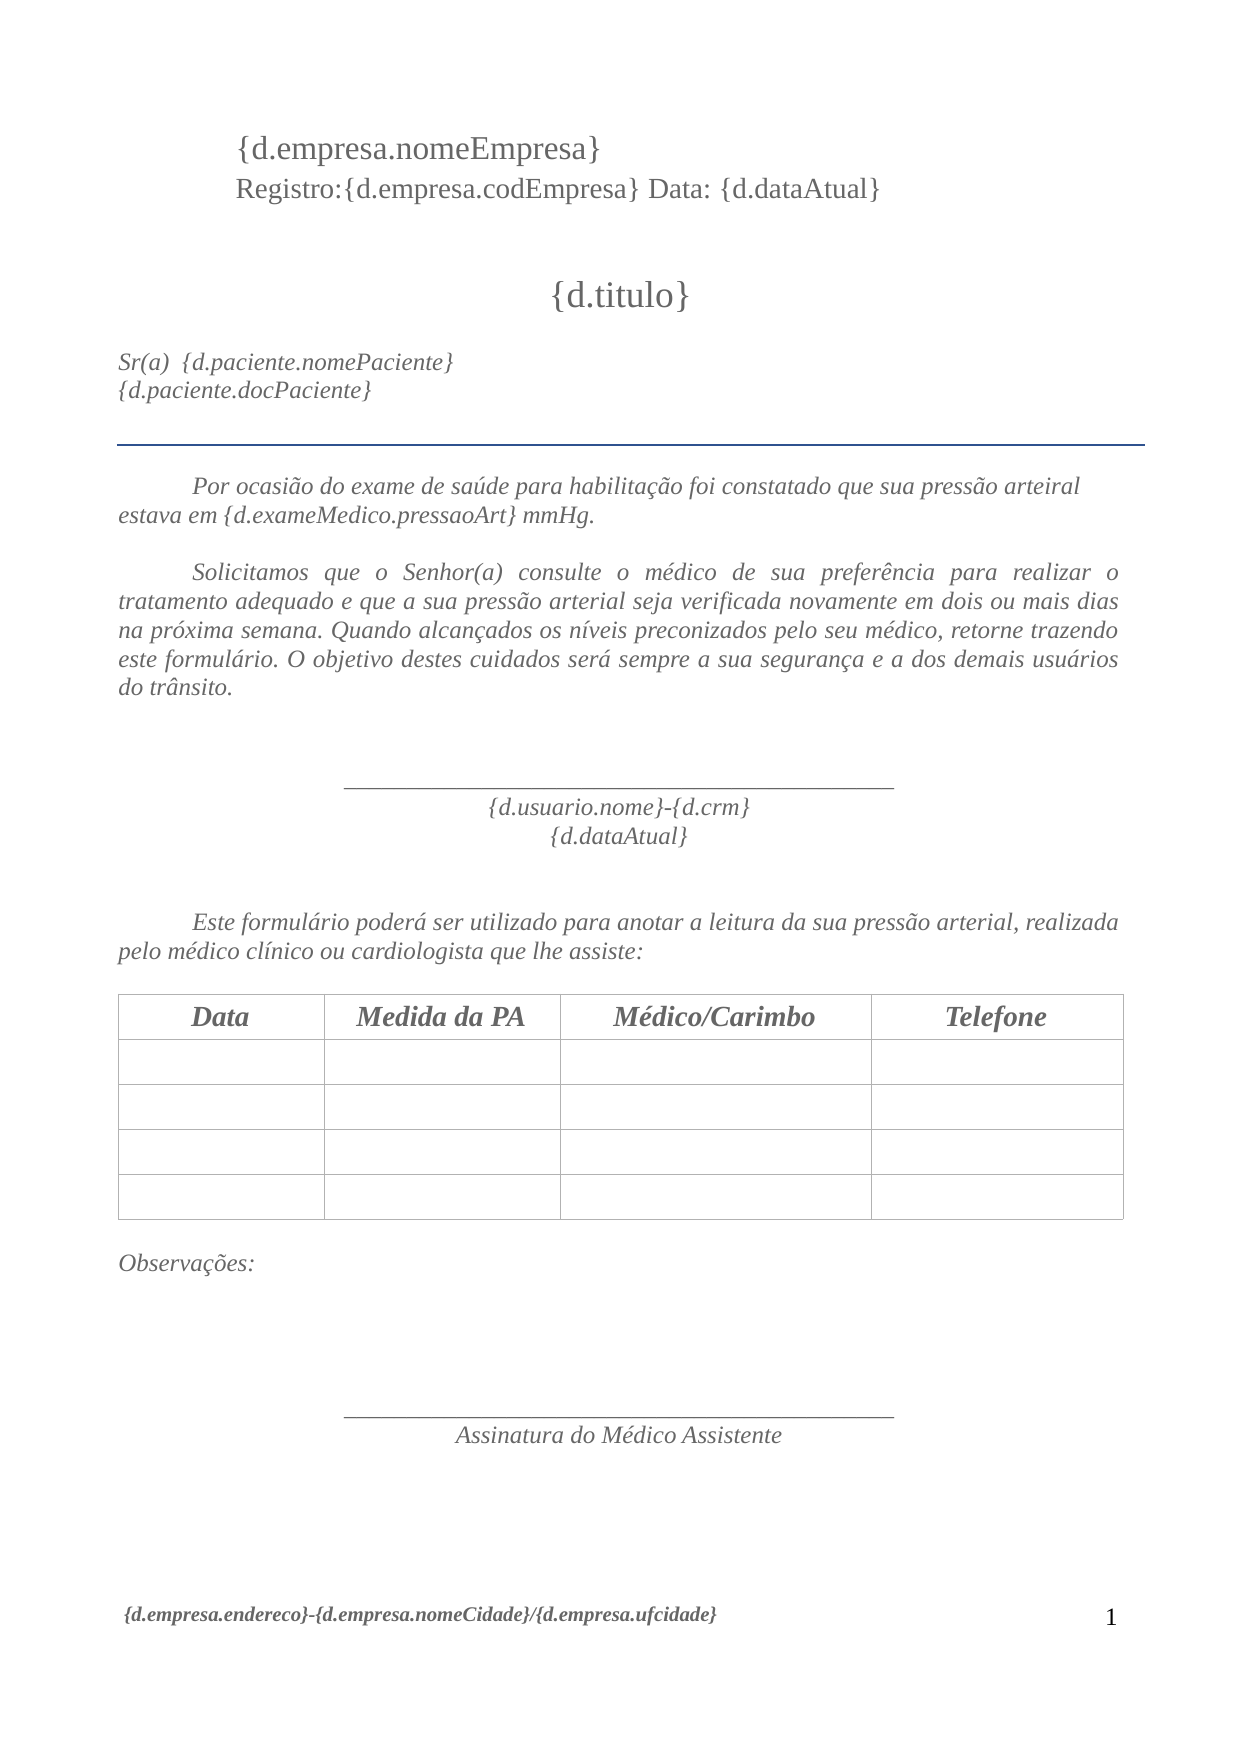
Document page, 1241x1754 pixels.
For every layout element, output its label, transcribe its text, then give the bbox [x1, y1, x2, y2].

table_cell [119, 1085, 324, 1129]
table_cell [872, 1130, 1123, 1174]
table_cell [872, 1175, 1123, 1219]
table_cell [119, 1040, 324, 1084]
table_cell [325, 1085, 560, 1129]
table_cell [872, 1085, 1123, 1129]
text Este formulário poderá ser utilizado para anotar a leitura da sua pressão arterial, realizada pelo médico clínico ou cardiologista que lhe assiste: [118, 907, 1122, 965]
table_cell [325, 1040, 560, 1084]
table_cell [561, 1040, 871, 1084]
table_cell [872, 1040, 1123, 1084]
table_header Data [119, 995, 324, 1038]
text {d.titulo} [118, 272, 1122, 315]
table_header Medida da PA [325, 995, 560, 1038]
table_header Telefone [872, 995, 1123, 1038]
text Por ocasião do exame de saúde para habilitação foi constatado que sua pressão arteiral estava em {d.exameMedico.pressaoArt} mmHg. [118, 471, 1122, 529]
table_cell [325, 1130, 560, 1174]
table_cell [119, 1130, 324, 1174]
table_header Médico/Carimbo [561, 995, 871, 1038]
text {d.paciente.docPaciente} [118, 375, 1122, 404]
table_cell [325, 1175, 560, 1219]
text {d.dataAtual} [118, 821, 1122, 850]
text Registro:{d.empresa.codEmpresa} Data: {d.dataAtual} [118, 167, 1122, 205]
text Observações: [118, 1248, 1122, 1277]
text ____________________________________________ [118, 763, 1122, 792]
table_cell [561, 1130, 871, 1174]
text Assinatura do Médico Assistente [118, 1420, 1122, 1449]
text Sr(a) {d.paciente.nomePaciente} [118, 347, 1122, 375]
text Solicitamos que o Senhor(a) consulte o médico de sua preferência para realizar o tratamento adequado e que a sua pressão arterial seja verificada novamente em dois ou mais dias na próxima semana. Quando alcançados os níveis preconizados pelo seu médico, retorne trazendo este formulário. O objetivo destes cuidados será sempre a sua segurança e a dos demais usuários do trânsito. [118, 557, 1122, 701]
table_cell [119, 1175, 324, 1219]
text {d.usuario.nome}-{d.crm} [118, 792, 1122, 821]
text ____________________________________________ [118, 1392, 1122, 1420]
table_cell [561, 1085, 871, 1129]
text {d.empresa.nomeEmpresa} [118, 128, 1122, 167]
table_cell [561, 1175, 871, 1219]
